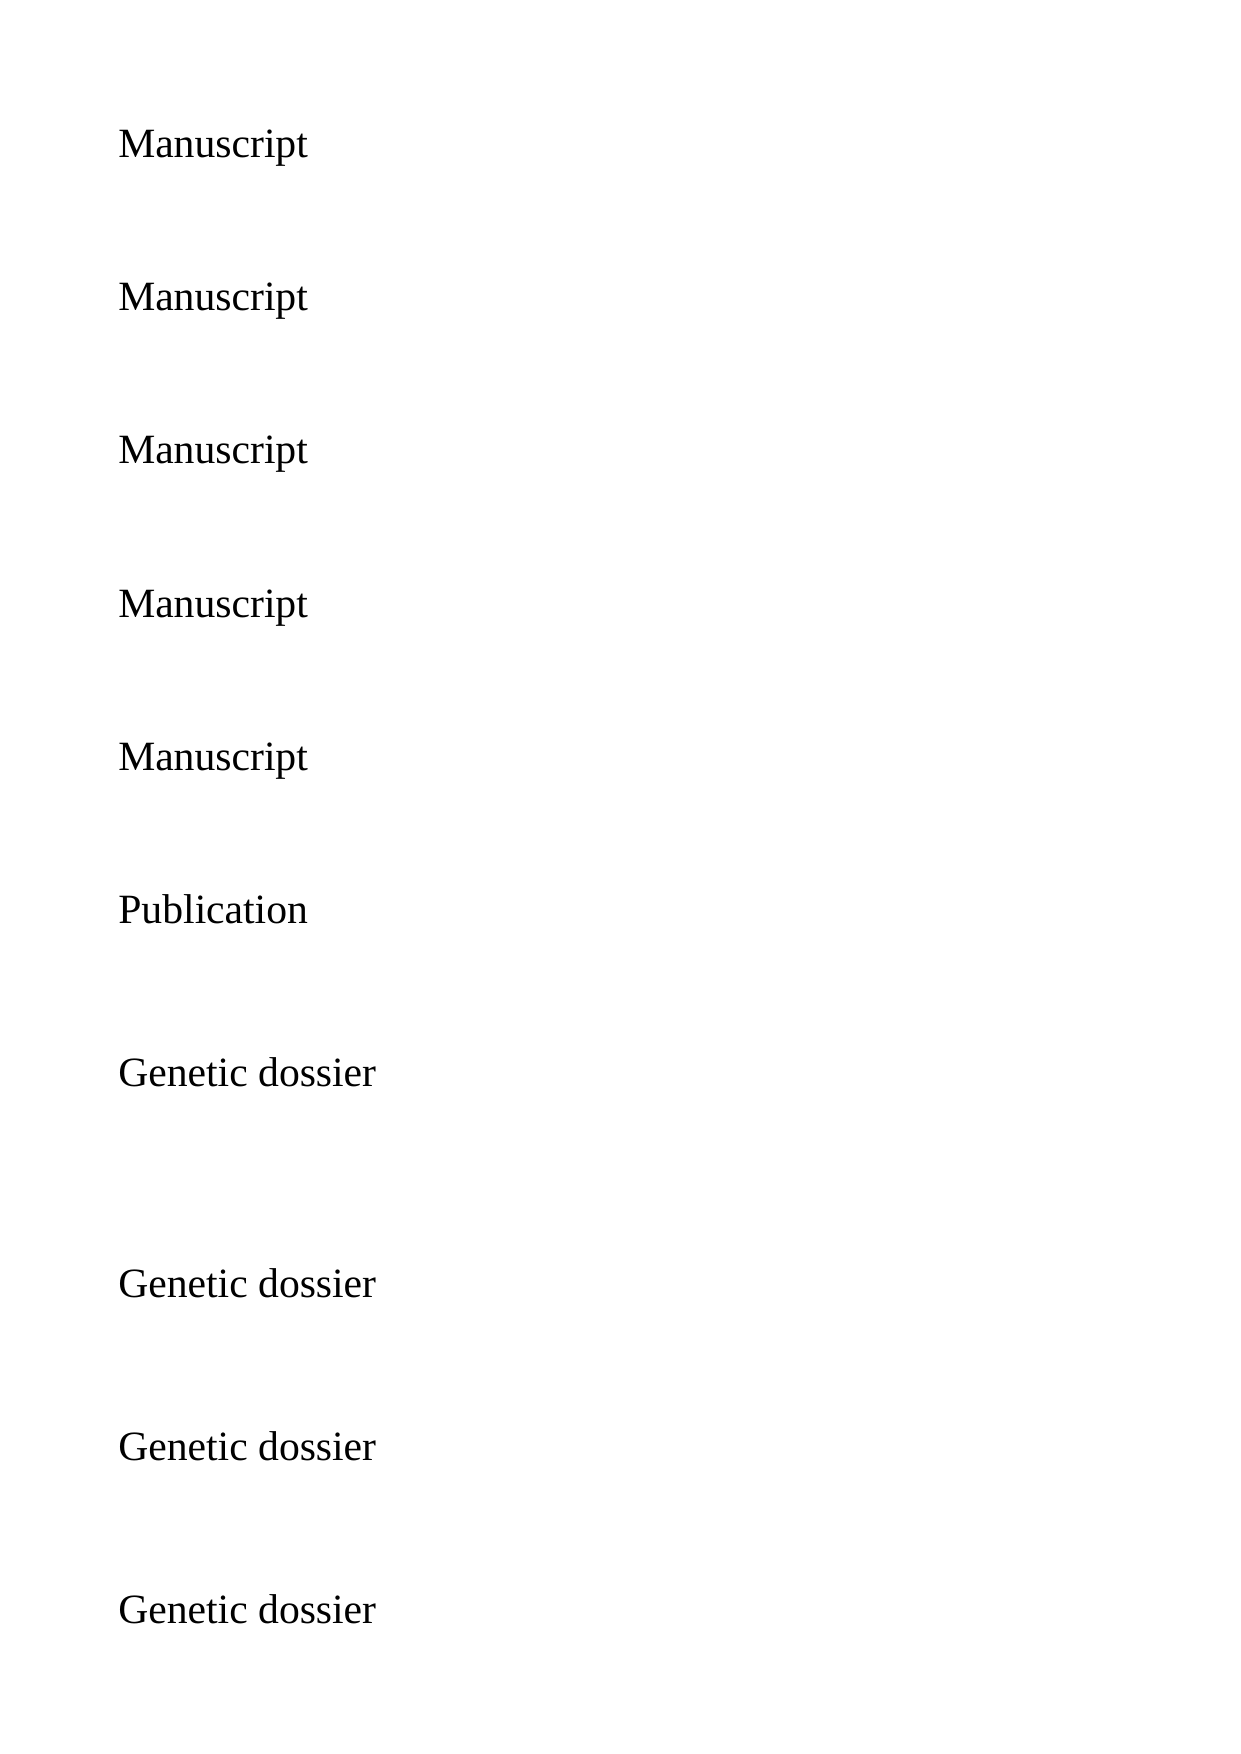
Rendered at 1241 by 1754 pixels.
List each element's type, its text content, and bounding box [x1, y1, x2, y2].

text Genetic dossier [118, 1584, 1122, 1632]
text Manuscript [118, 731, 1122, 779]
text Manuscript [118, 578, 1122, 626]
text Genetic dossier [118, 1048, 1122, 1096]
text Manuscript [118, 271, 1122, 319]
text Genetic dossier [118, 1421, 1122, 1469]
text Genetic dossier [118, 1258, 1122, 1306]
text Manuscript [118, 118, 1122, 166]
text Manuscript [118, 425, 1122, 473]
text Publication [118, 885, 1122, 933]
